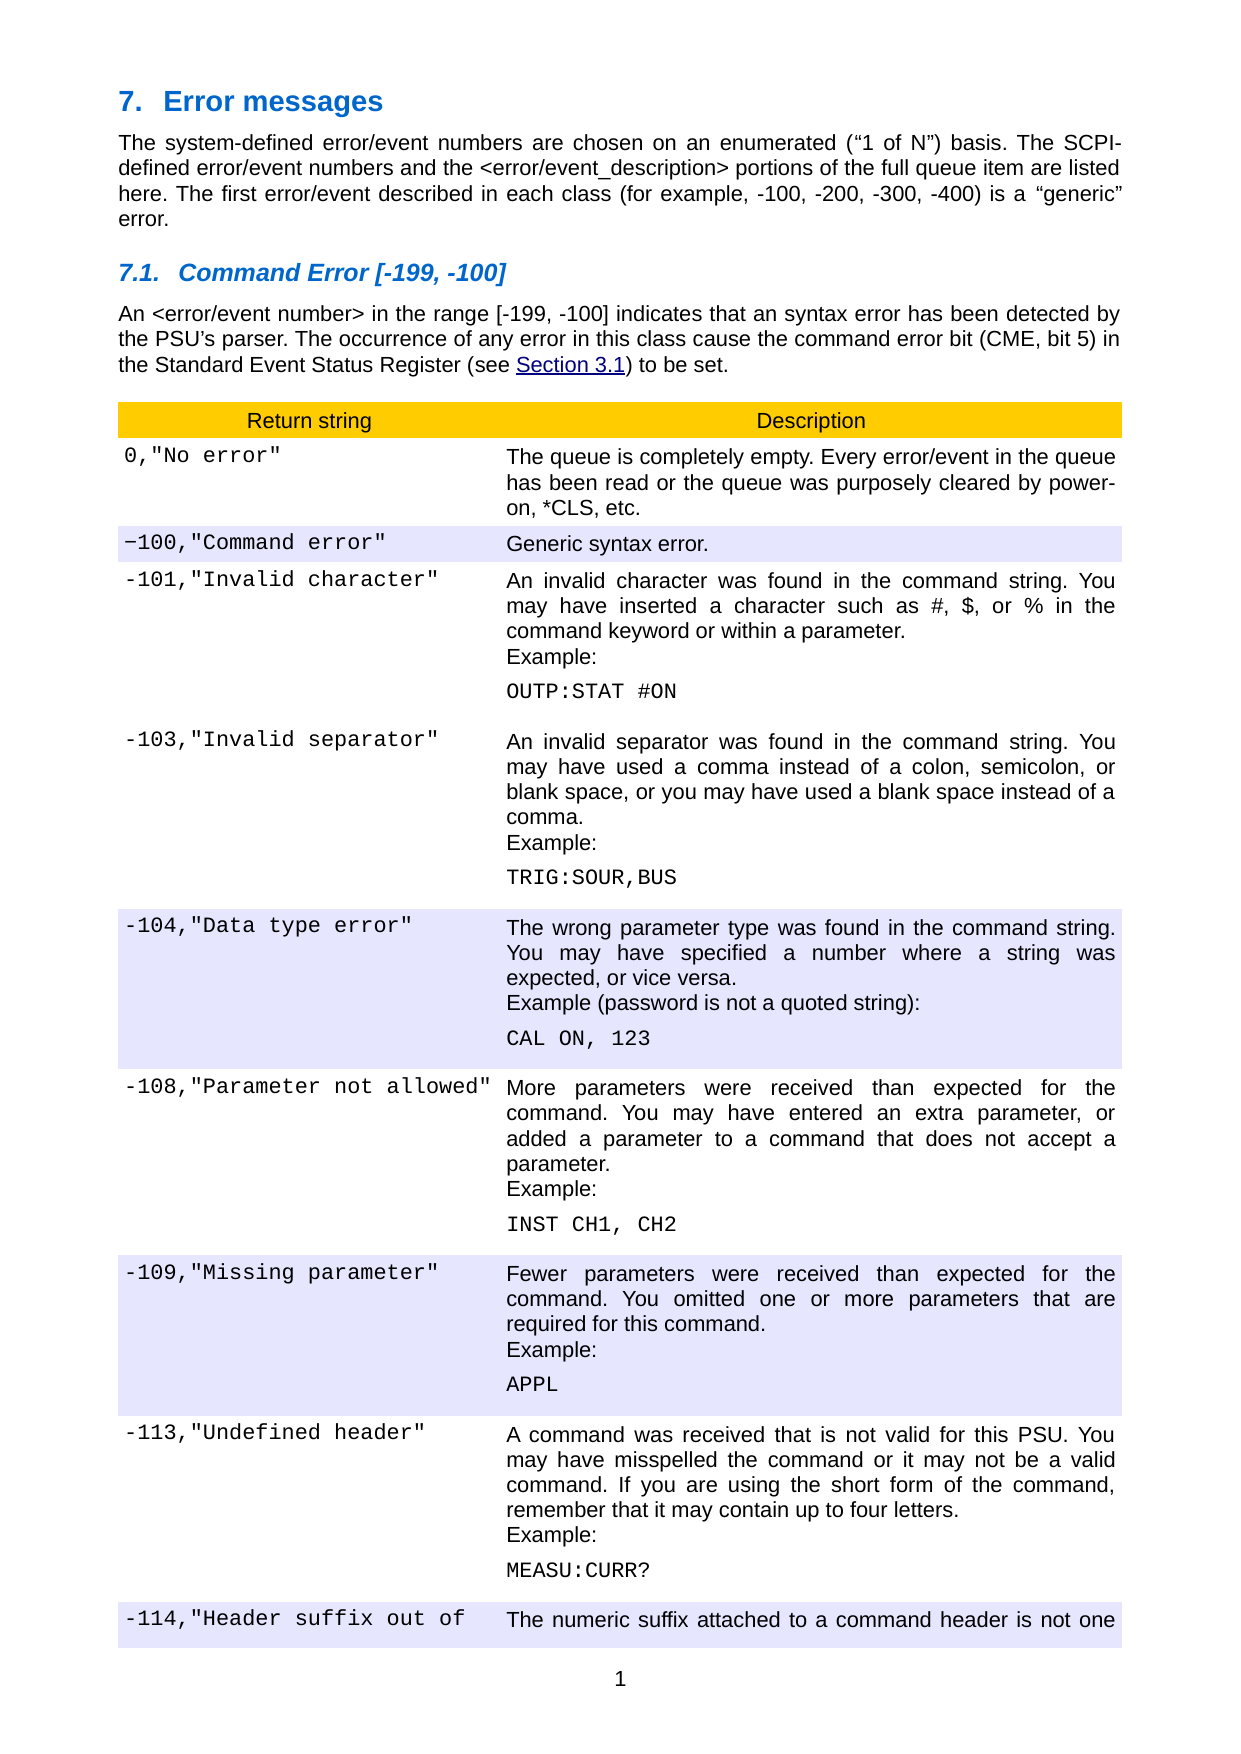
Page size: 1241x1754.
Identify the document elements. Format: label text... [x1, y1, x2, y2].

table_cell Fewer parameters were received than expected for the command. You omitted one or more parameters that are required for this command. Example: APPL [500, 1255, 1122, 1416]
table_cell An invalid character was found in the command string. You may have inserted a character such as #, $, or % in the command keyword or within a parameter. Example: OUTP:STAT #ON [500, 562, 1122, 723]
table_cell −100,"Command error" [118, 526, 500, 562]
table_cell -108,"Parameter not allowed" [118, 1069, 500, 1255]
subtitle Error messages [118, 84, 1122, 118]
table_cell Generic syntax error. [500, 526, 1122, 562]
table_cell -114,"Header suffix out of [118, 1602, 500, 1648]
table_cell The queue is completely empty. Every error/event in the queue has been read or the queue was purposely cleared by power-on, *CLS, etc. [500, 439, 1122, 526]
table_cell -104,"Data type error" [118, 909, 500, 1069]
table_cell The wrong parameter type was found in the command string. You may have specified a number where a string was expected, or vice versa. Example (password is not a quoted string): CAL ON, 123 [500, 909, 1122, 1069]
text An <error/event number> in the range [-199, -100] indicates that an syntax error has been detected by the PSU’s parser. The occurrence of any error in this class cause the command error bit (CME, bit 5) in the Standard Event Status Register (see Section 3.1) to be set. [118, 301, 1122, 377]
table_cell An invalid separator was found in the command string. You may have used a comma instead of a colon, semicolon, or blank space, or you may have used a blank space instead of a comma. Example: TRIG:SOUR,BUS [500, 723, 1122, 909]
subtitle Command Error [-199, -100] [118, 257, 1122, 286]
table_cell -103,"Invalid separator" [118, 723, 500, 909]
table_cell More parameters were received than expected for the command. You may have entered an extra parameter, or added a parameter to a command that does not accept a parameter. Example: INST CH1, CH2 [500, 1069, 1122, 1255]
table_cell -109,"Missing parameter" [118, 1255, 500, 1416]
table_cell The numeric suffix attached to a command header is not one [500, 1602, 1122, 1648]
table_header Description [500, 402, 1122, 438]
table_cell 0,"No error" [118, 439, 500, 526]
table_cell -101,"Invalid character" [118, 562, 500, 723]
text The system-defined error/event numbers are chosen on an enumerated (“1 of N”) basis. The SCPI-defined error/event numbers and the <error/event_description> portions of the full queue item are listed here. The first error/event described in each class (for example, -100, -200, -300, -400) is a “generic” error. [118, 130, 1122, 231]
table_cell A command was received that is not valid for this PSU. You may have misspelled the command or it may not be a valid command. If you are using the short form of the command, remember that it may contain up to four letters. Example: MEASU:CURR? [500, 1416, 1122, 1602]
table_header Return string [118, 402, 500, 438]
table_cell -113,"Undefined header" [118, 1416, 500, 1602]
